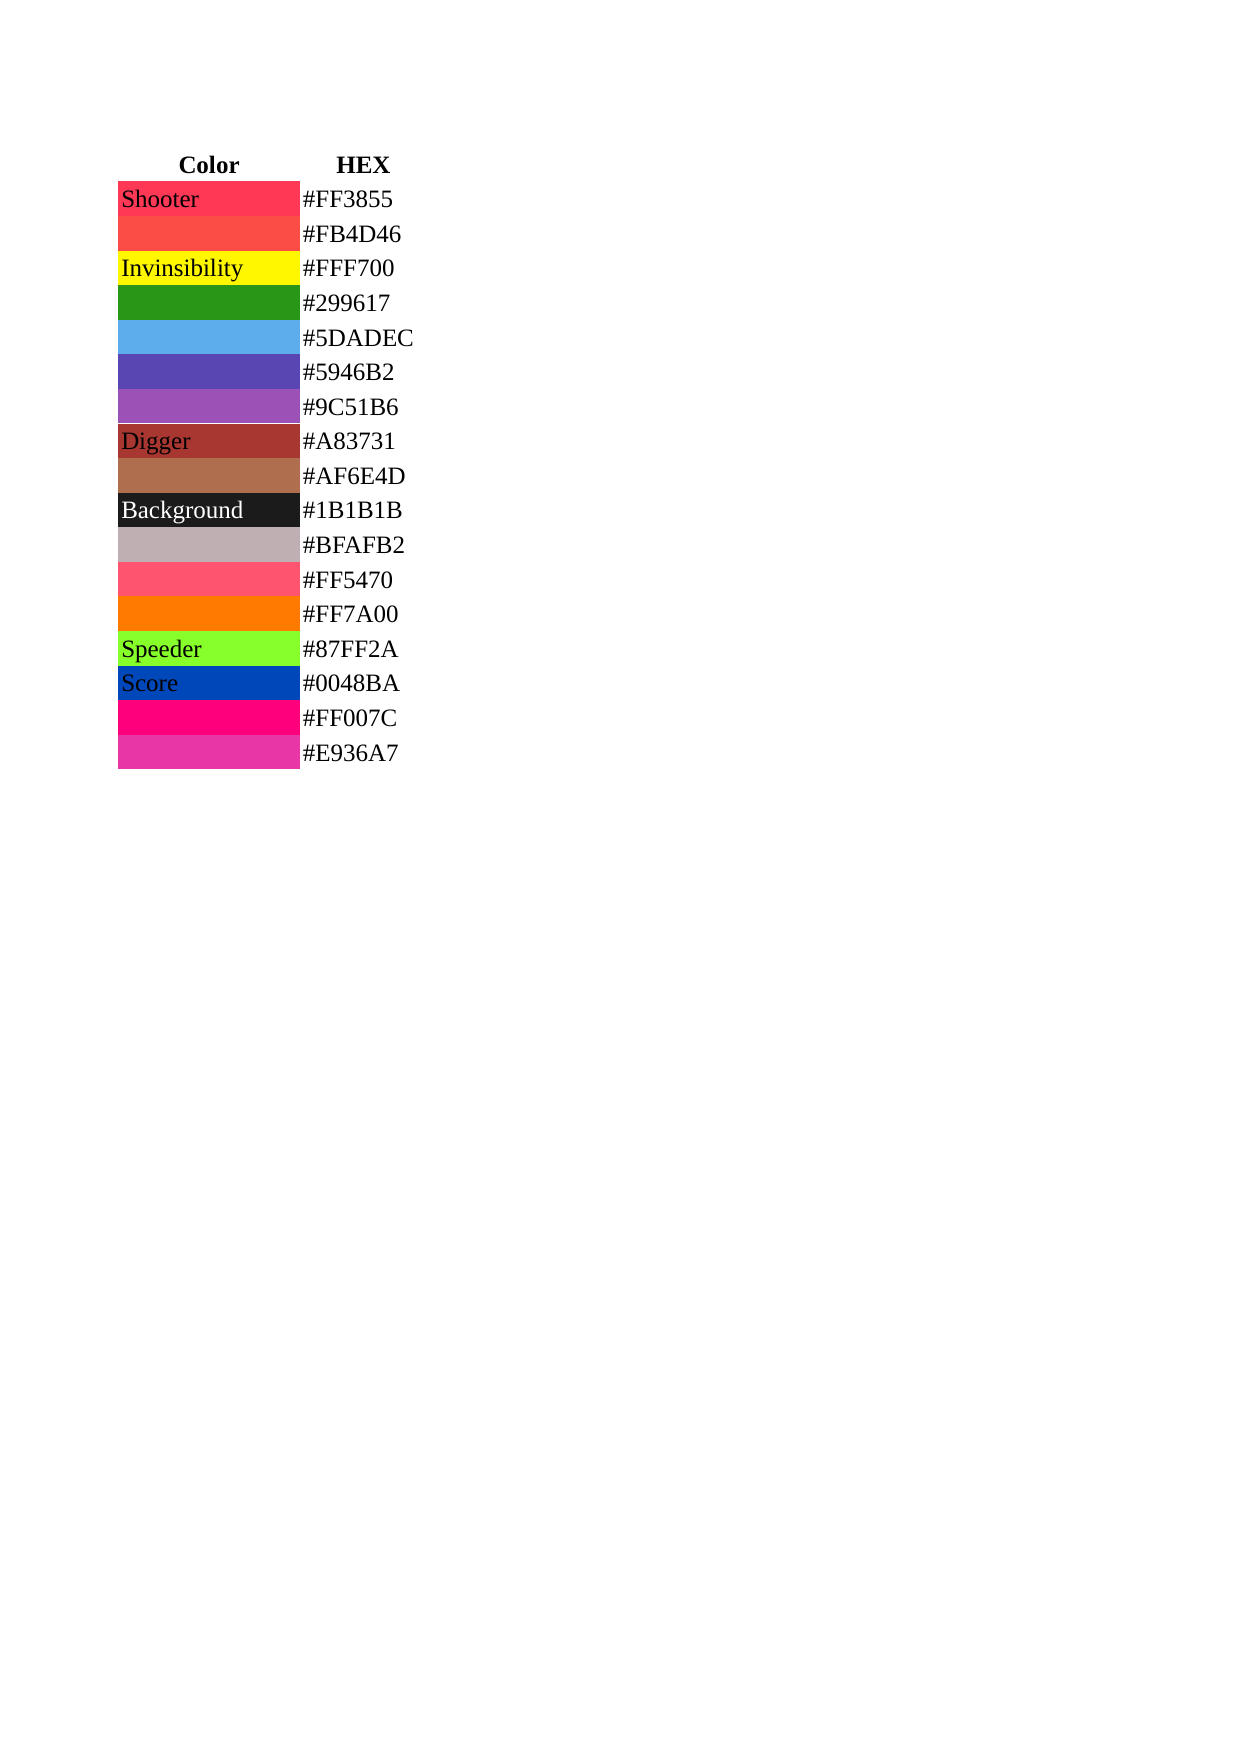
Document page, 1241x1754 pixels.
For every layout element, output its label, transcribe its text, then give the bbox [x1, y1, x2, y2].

table_cell #FF3855 [300, 181, 427, 216]
table_cell [118, 527, 300, 562]
table_cell Score [118, 666, 300, 700]
table_cell #BFAFB2 [300, 527, 427, 562]
table_cell Digger [118, 424, 300, 458]
table_cell [118, 285, 300, 320]
table_cell #5DADEC [300, 320, 427, 354]
table_cell #FF7A00 [300, 596, 427, 631]
table_cell #1B1B1B [300, 493, 427, 527]
table_cell #FFF700 [300, 251, 427, 285]
table_cell [118, 700, 300, 735]
table_cell #299617 [300, 285, 427, 320]
table_cell Background [118, 493, 300, 527]
table_cell #FF5470 [300, 562, 427, 596]
table_cell #0048BA [300, 666, 427, 700]
table_cell [118, 216, 300, 251]
table_cell [118, 354, 300, 389]
table_cell [118, 458, 300, 493]
table_cell #87FF2A [300, 631, 427, 666]
table_cell #FB4D46 [300, 216, 427, 251]
table_cell Invinsibility [118, 251, 300, 285]
table_header HEX [300, 147, 427, 181]
table_cell Speeder [118, 631, 300, 666]
table_header Color [118, 147, 300, 181]
table_cell #9C51B6 [300, 389, 427, 423]
table_cell #A83731 [300, 424, 427, 458]
table_cell #AF6E4D [300, 458, 427, 493]
table_cell Shooter [118, 181, 300, 216]
table_cell #FF007C [300, 700, 427, 735]
table_cell [118, 389, 300, 423]
table_cell [118, 735, 300, 769]
table_cell #E936A7 [300, 735, 427, 769]
table_cell [118, 320, 300, 354]
table_cell #5946B2 [300, 354, 427, 389]
table_cell [118, 596, 300, 631]
table_cell [118, 562, 300, 596]
